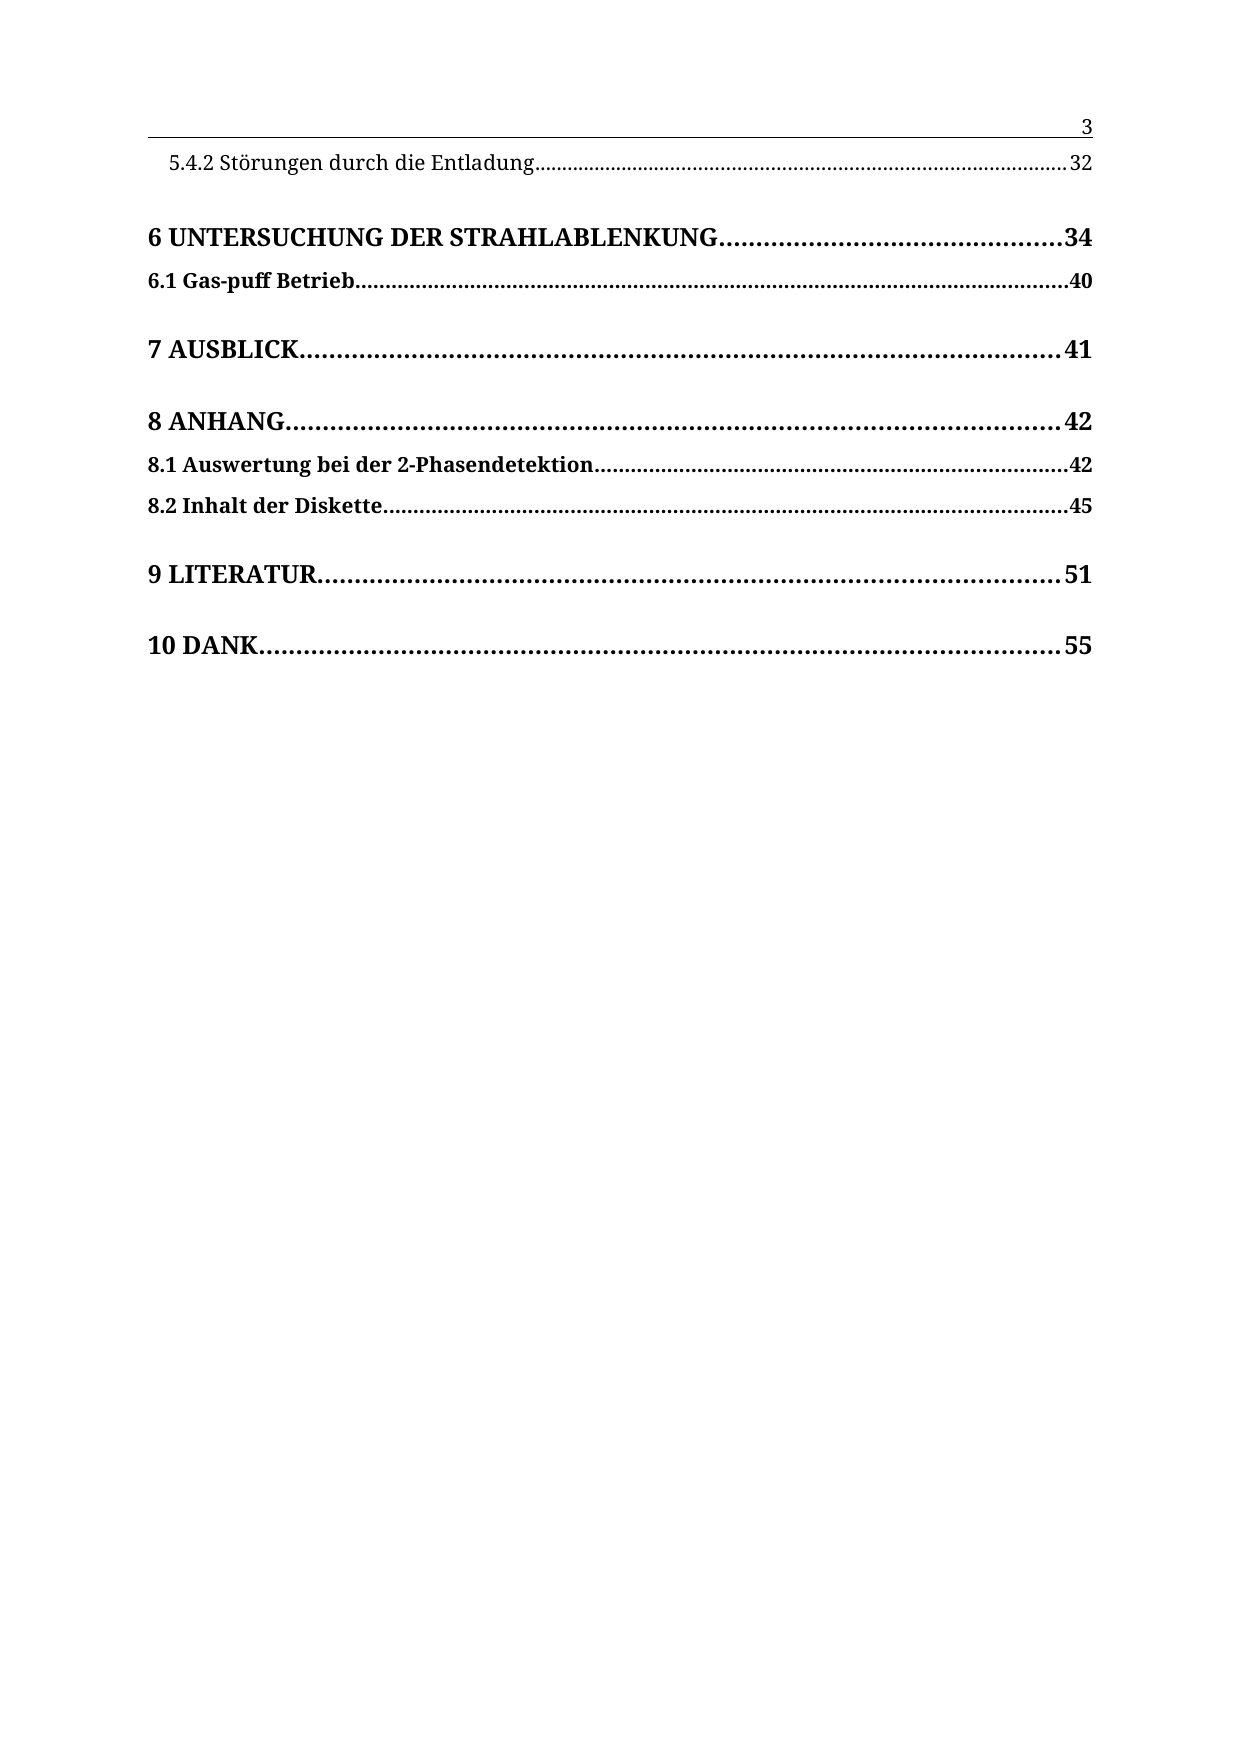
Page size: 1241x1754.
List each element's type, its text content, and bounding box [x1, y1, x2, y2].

text 8 Anhang 42 [148, 403, 1092, 437]
text 8.2 Inhalt der Diskette 45 [148, 491, 1092, 519]
text 5.4.2 Störungen durch die Entladung 32 [168, 148, 1092, 176]
text 9 Literatur 51 [148, 557, 1092, 591]
text 10 Dank 55 [148, 628, 1092, 662]
text 6.1 Gas-puff Betrieb 40 [148, 266, 1092, 294]
text 8.1 Auswertung bei der 2-Phasendetektion 42 [148, 450, 1092, 478]
text 6 Untersuchung der Strahlablenkung 34 [148, 220, 1092, 254]
text 7 Ausblick 41 [148, 332, 1092, 366]
